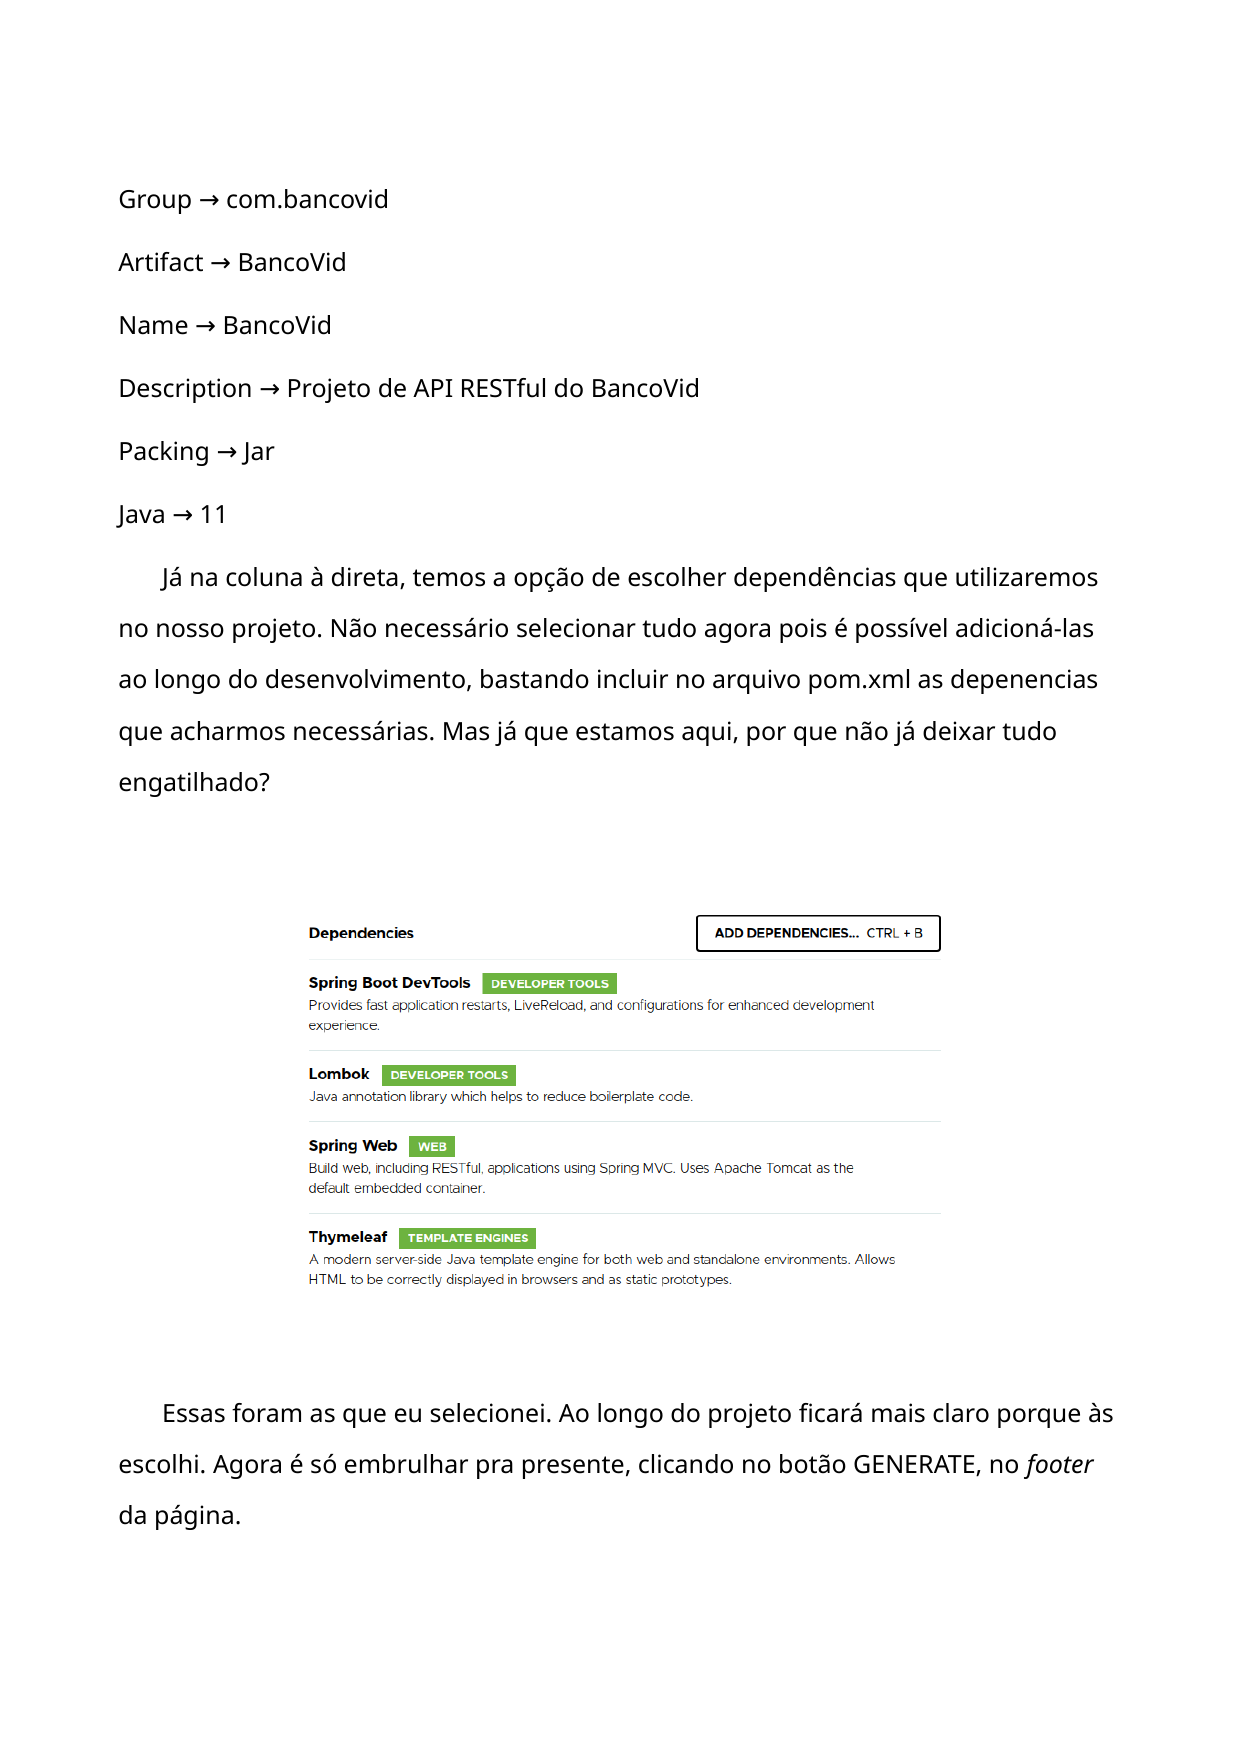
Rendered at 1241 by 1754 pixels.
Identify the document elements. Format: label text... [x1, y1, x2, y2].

text Packing → Jar [118, 434, 1122, 468]
text Name → BancoVid [118, 307, 1122, 342]
text Já na coluna à direta, temos a opção de escolher dependências que utilizaremos no nosso projeto. Não necessário selecionar tudo agora pois é possível adicioná-las ao longo do desenvolvimento, bastando incluir no arquivo pom.xml as depenencias que acharmos necessárias. Mas já que estamos aqui, por que não já deixar tudo engatilhado? [118, 560, 1122, 798]
text Group → com.bancovid [118, 181, 1122, 215]
text Description → Projeto de API RESTful do BancoVid [118, 371, 1122, 405]
text Java → 11 [118, 497, 1122, 531]
text Essas foram as que eu selecionei. Ao longo do projeto ficará mais claro porque às escolhi. Agora é só embrulhar pra presente, clicando no botão GENERATE, no footer da página. [118, 1395, 1122, 1532]
text Artifact → BancoVid [118, 244, 1122, 278]
picture [282, 884, 958, 1304]
